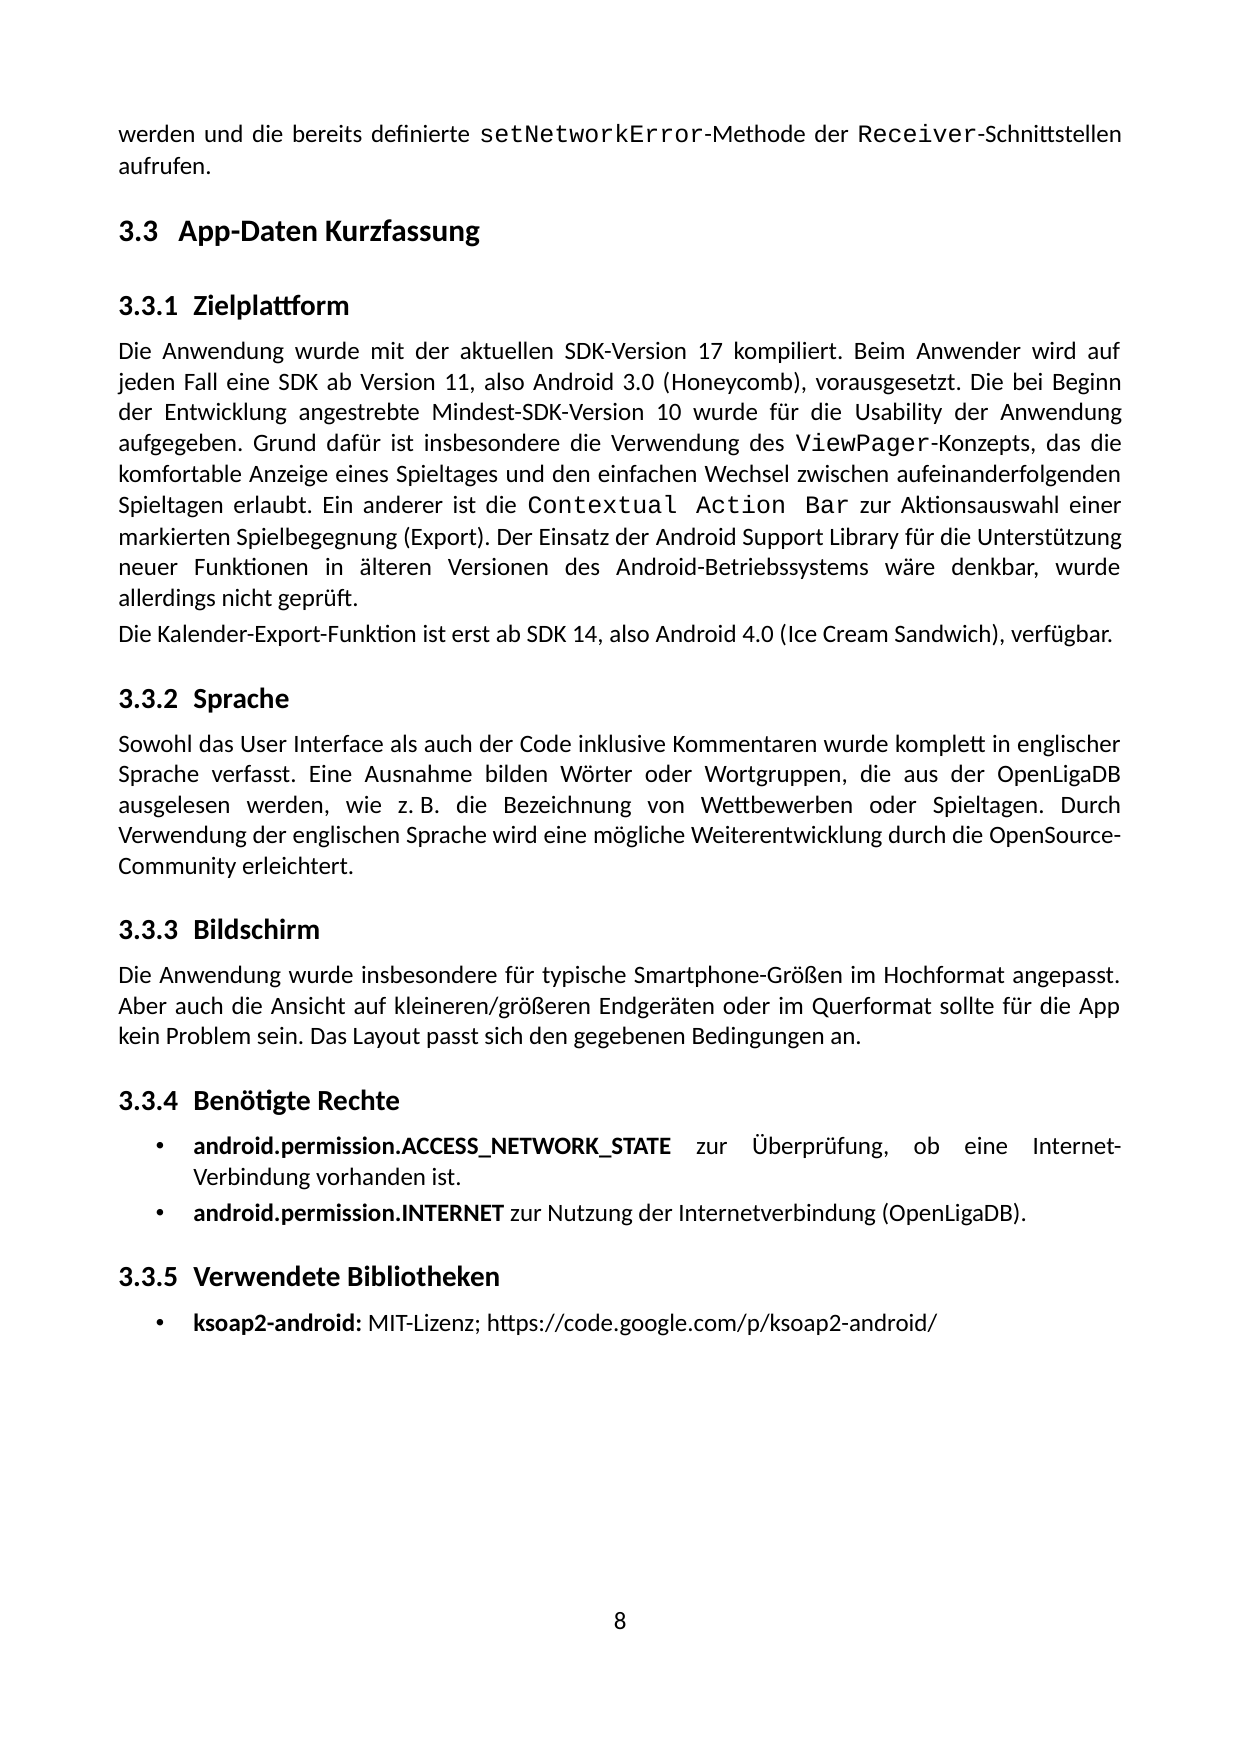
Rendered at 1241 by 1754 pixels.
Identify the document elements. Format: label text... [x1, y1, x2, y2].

subtitle Sprache [118, 680, 1122, 715]
subtitle Verwendete Bibliotheken [118, 1258, 1122, 1294]
list android.permission.ACCESS_NETWORK_STATE zur Überprüfung, ob eine Internet-Verbindung vorhanden ist. [156, 1130, 1122, 1191]
subtitle Benötigte Rechte [118, 1082, 1122, 1118]
text Die Anwendung wurde insbesondere für typische Smartphone-Größen im Hochformat angepasst. Aber auch die Ansicht auf kleineren/größeren Endgeräten oder im Querformat sollte für die App kein Problem sein. Das Layout passt sich den gegebenen Bedingungen an. [118, 959, 1122, 1051]
text werden und die bereits definierte setNetworkError-Methode der Receiver-Schnittstellen aufrufen. [118, 118, 1122, 180]
subtitle App-Daten Kurzfassung [118, 211, 1122, 249]
text Die Anwendung wurde mit der aktuellen SDK-Version 17 kompiliert. Beim Anwender wird auf jeden Fall eine SDK ab Version 11, also Android 3.0 (Honeycomb), vorausgesetzt. Die bei Beginn der Entwicklung angestrebte Mindest-SDK-Version 10 wurde für die Usability der Anwendung aufgegeben. Grund dafür ist insbesondere die Verwendung des ViewPager-Konzepts, das die komfortable Anzeige eines Spieltages und den einfachen Wechsel zwischen aufeinanderfolgenden Spieltagen erlaubt. Ein anderer ist die Contextual Action Bar zur Aktionsauswahl einer markierten Spielbegegnung (Export). Der Einsatz der Android Support Library für die Unterstützung neuer Funktionen in älteren Versionen des Android-Betriebssystems wäre denkbar, wurde allerdings nicht geprüft. [118, 335, 1122, 612]
subtitle Zielplattform [118, 287, 1122, 323]
list ksoap2-android: MIT-Lizenz; https://code.google.com/p/ksoap2-android/ [156, 1307, 1122, 1337]
text Die Kalender-Export-Funktion ist erst ab SDK 14, also Android 4.0 (Ice Cream Sandwich), verfügbar. [118, 618, 1122, 649]
subtitle Bildschirm [118, 911, 1122, 947]
list android.permission.INTERNET zur Nutzung der Internetverbindung (OpenLigaDB). [156, 1197, 1122, 1228]
text Sowohl das User Interface als auch der Code inklusive Kommentaren wurde komplett in englischer Sprache verfasst. Eine Ausnahme bilden Wörter oder Wortgruppen, die aus der OpenLigaDB ausgelesen werden, wie z. B. die Bezeichnung von Wettbewerben oder Spieltagen. Durch Verwendung der englischen Sprache wird eine mögliche Weiterentwicklung durch die OpenSource-Community erleichtert. [118, 728, 1122, 880]
